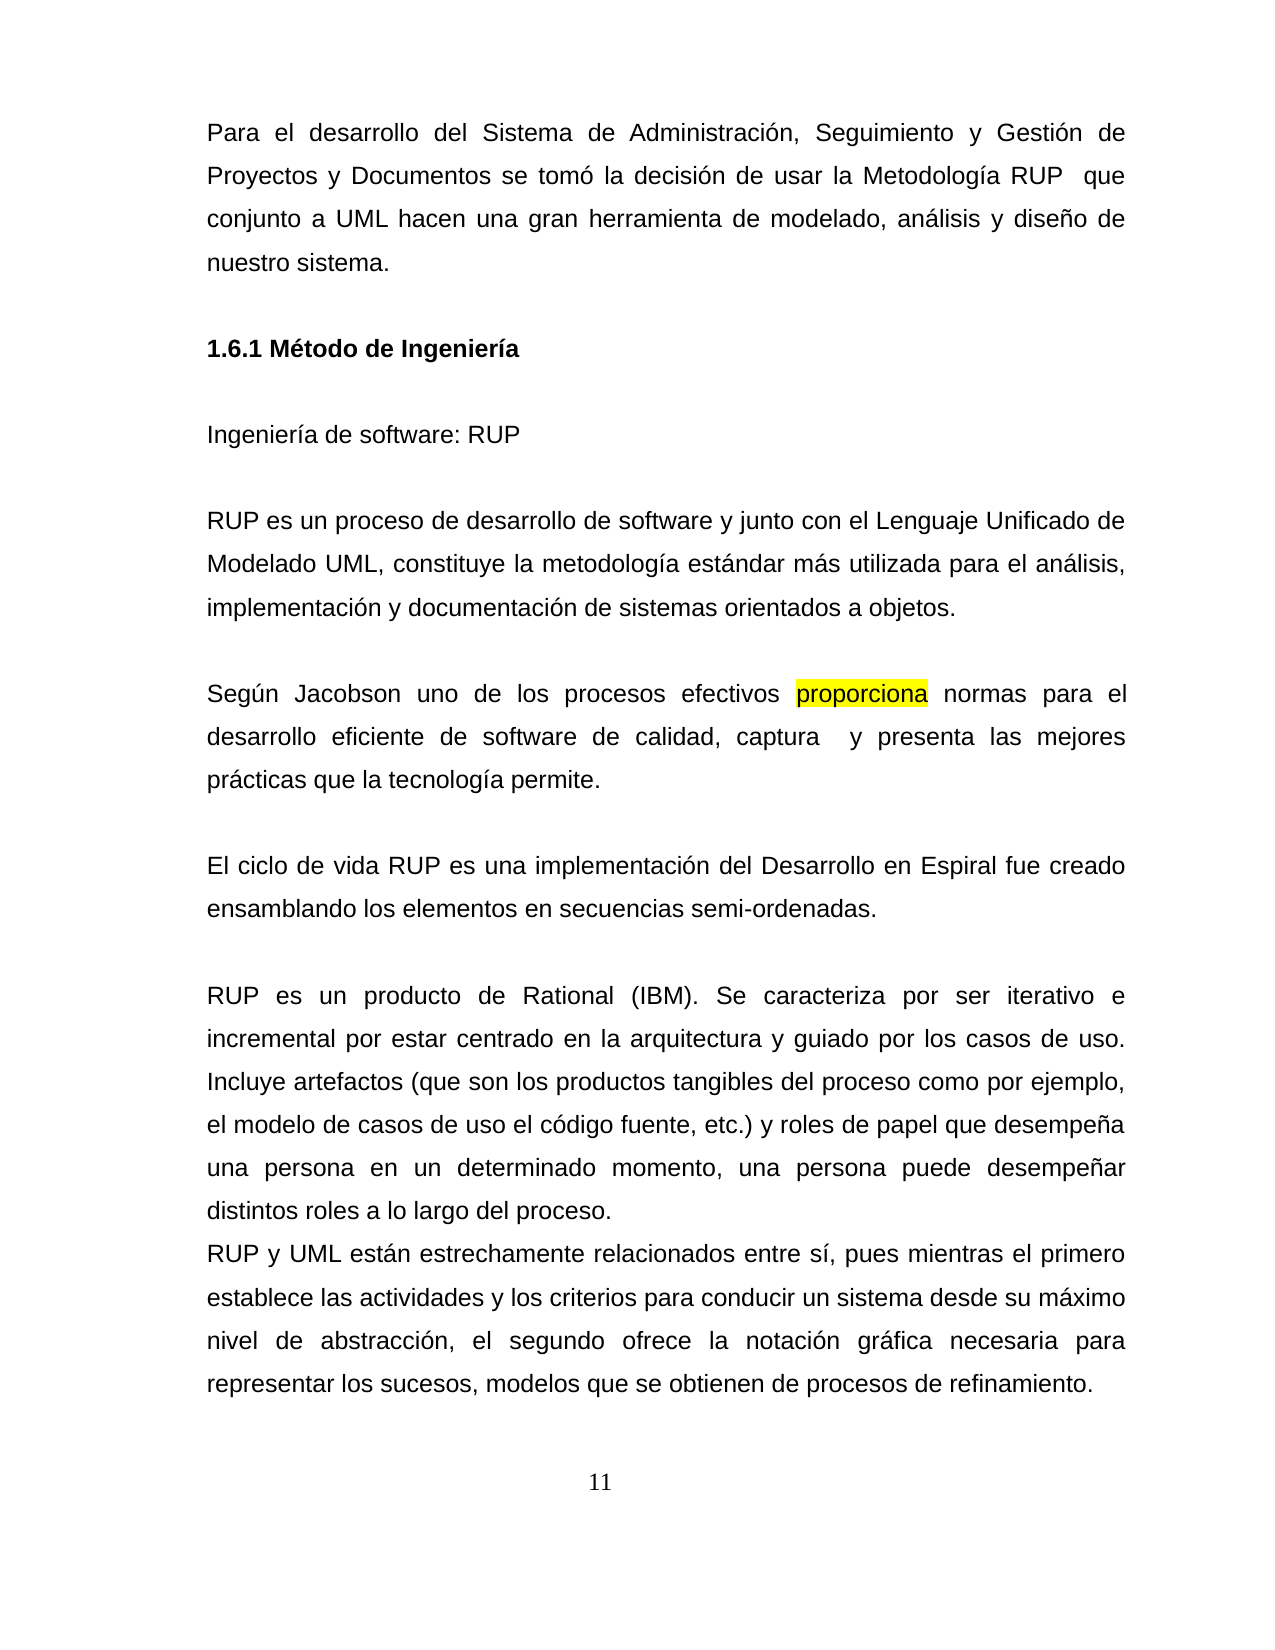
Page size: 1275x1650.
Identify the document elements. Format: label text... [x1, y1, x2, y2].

text RUP y UML están estrechamente relacionados entre sí, pues mientras el primero establece las actividades y los criterios para conducir un sistema desde su máximo nivel de abstracción, el segundo ofrece la notación gráfica necesaria para representar los sucesos, modelos que se obtienen de procesos de refinamiento. [207, 1239, 1127, 1397]
text El ciclo de vida RUP es una implementación del Desarrollo en Espiral fue creado ensamblando los elementos en secuencias semi-ordenadas. [207, 851, 1127, 923]
text Para el desarrollo del Sistema de Administración, Seguimiento y Gestión de Proyectos y Documentos se tomó la decisión de usar la Metodología RUP que conjunto a UML hacen una gran herramienta de modelado, análisis y diseño de nuestro sistema. [207, 118, 1127, 276]
text RUP es un proceso de desarrollo de software y junto con el Lenguaje Unificado de Modelado UML, constituye la metodología estándar más utilizada para el análisis, implementación y documentación de sistemas orientados a objetos. [207, 506, 1127, 621]
text RUP es un producto de Rational (IBM). Se caracteriza por ser iterativo e incremental por estar centrado en la arquitectura y guiado por los casos de uso. Incluye artefactos (que son los productos tangibles del proceso como por ejemplo, el modelo de casos de uso el código fuente, etc.) y roles de papel que desempeña una persona en un determinado momento, una persona puede desempeñar distintos roles a lo largo del proceso. [207, 981, 1127, 1225]
text 1.6.1 Método de Ingeniería [207, 334, 1127, 362]
text Ingeniería de software: RUP [207, 420, 1127, 449]
text Según Jacobson uno de los procesos efectivos proporciona normas para el desarrollo eficiente de software de calidad, captura y presenta las mejores prácticas que la tecnología permite. [207, 679, 1127, 794]
